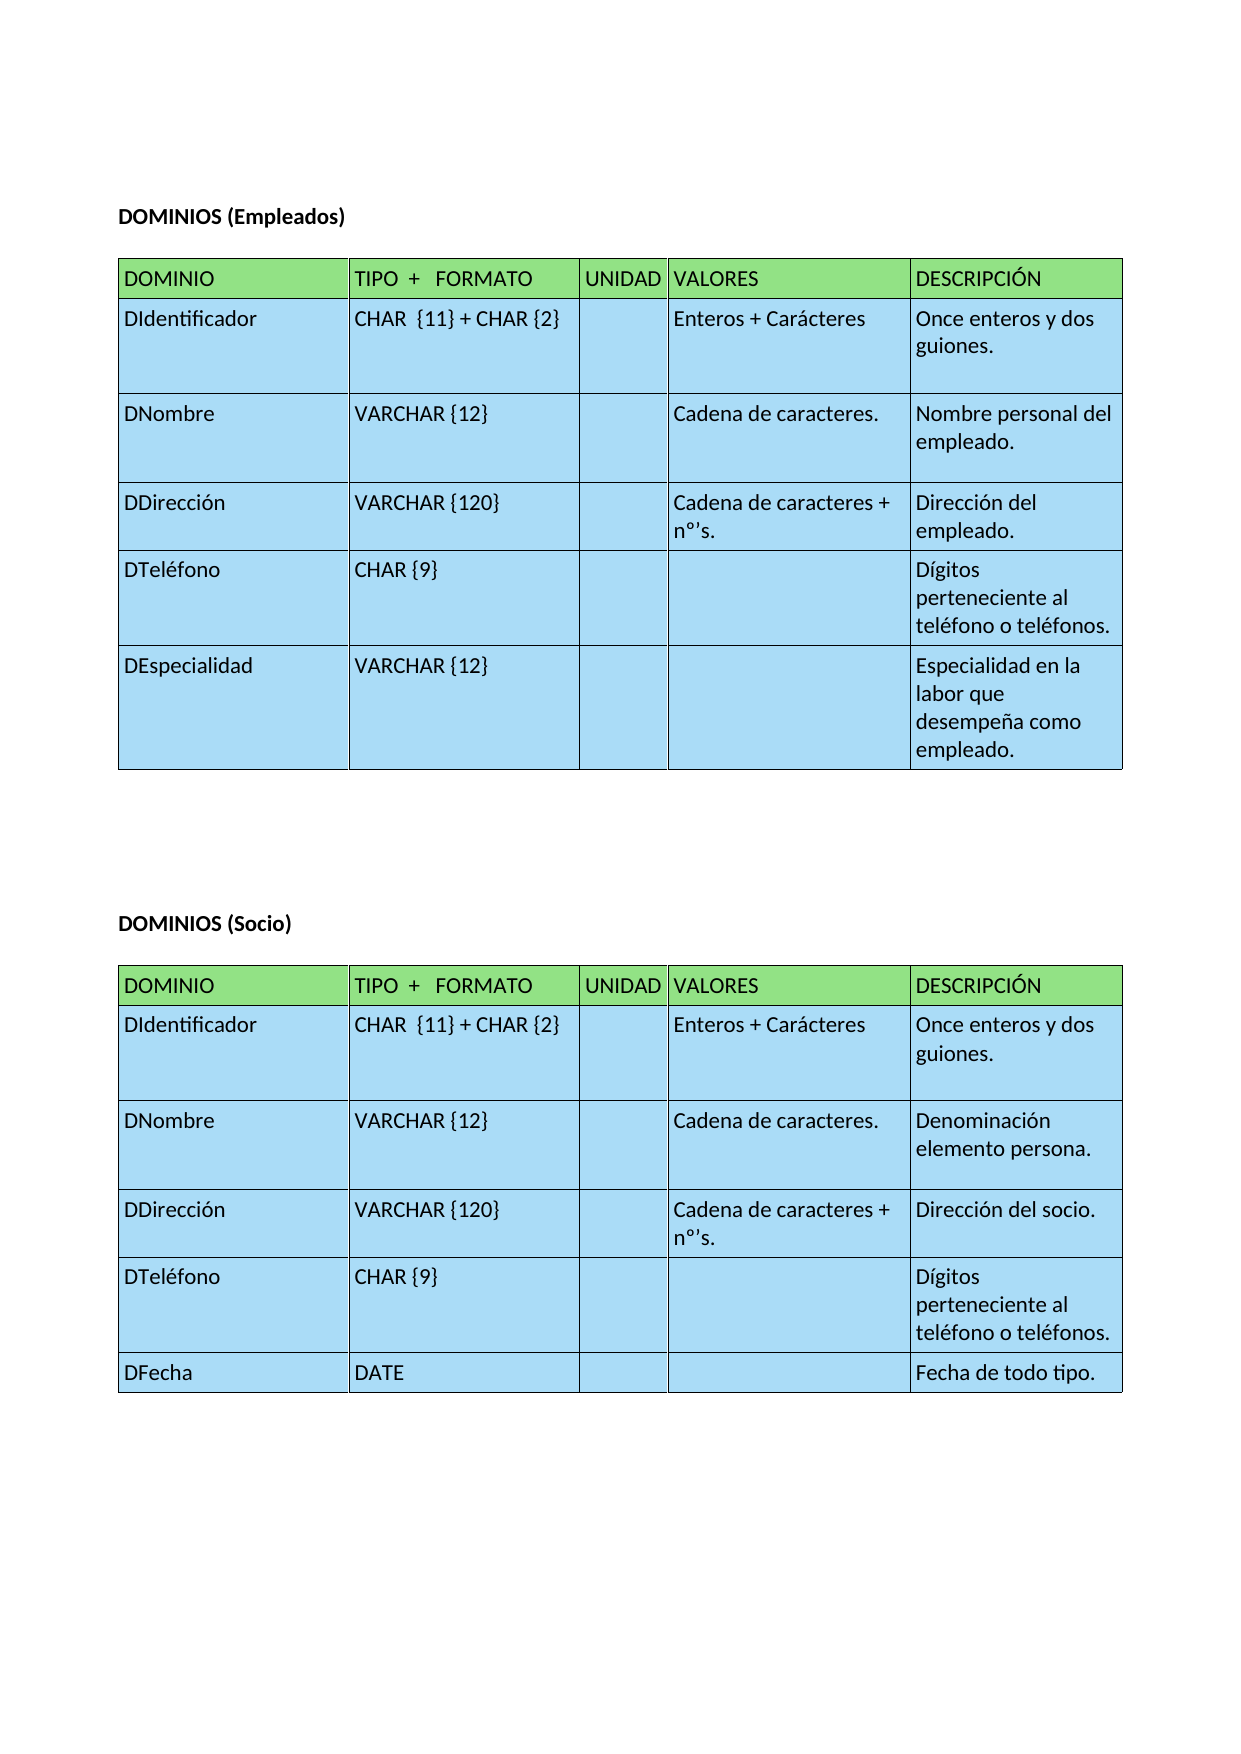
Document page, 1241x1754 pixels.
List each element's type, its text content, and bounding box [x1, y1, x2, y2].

table_header UNIDAD [580, 966, 667, 1005]
table_header VALORES [669, 966, 910, 1005]
table_cell [580, 1006, 667, 1100]
table_cell DNombre [119, 394, 348, 482]
table_cell CHAR {9} [350, 551, 579, 645]
table_cell Cadena de caracteres. [669, 1101, 910, 1189]
table_cell DTeléfono [119, 1258, 348, 1352]
table_header UNIDAD [580, 259, 667, 298]
table_cell [669, 551, 910, 645]
table_cell Dirección del empleado. [911, 483, 1122, 550]
table_cell [669, 1258, 910, 1352]
table_cell Once enteros y dos guiones. [911, 1006, 1122, 1100]
table_header DOMINIO [119, 259, 348, 298]
table_cell [580, 299, 667, 393]
table_cell [580, 1258, 667, 1352]
table_header VALORES [669, 259, 910, 298]
table_cell CHAR {11} + CHAR {2} [350, 299, 579, 393]
table_header DESCRIPCIÓN [911, 259, 1122, 298]
table_cell DEspecialidad [119, 646, 348, 769]
table_cell [580, 646, 667, 769]
table_cell DNombre [119, 1101, 348, 1189]
table_header DOMINIO [119, 966, 348, 1005]
table_cell [580, 483, 667, 550]
table_cell Once enteros y dos guiones. [911, 299, 1122, 393]
table_header DESCRIPCIÓN [911, 966, 1122, 1005]
table_cell VARCHAR {12} [350, 1101, 579, 1189]
table_cell Dígitos perteneciente al teléfono o teléfonos. [911, 1258, 1122, 1352]
table_cell Denominación elemento persona. [911, 1101, 1122, 1189]
table_cell [580, 551, 667, 645]
table_cell DIdentificador [119, 1006, 348, 1100]
table_cell DDirección [119, 1190, 348, 1257]
text DOMINIOS (Socio) [118, 909, 1122, 937]
table_cell Cadena de caracteres. [669, 394, 910, 482]
table_cell Especialidad en la labor que desempeña como empleado. [911, 646, 1122, 769]
table_cell Cadena de caracteres + nº’s. [669, 1190, 910, 1257]
table_header TIPO + FORMATO [350, 259, 579, 298]
table_cell [580, 394, 667, 482]
table_cell [669, 1353, 910, 1392]
table_cell [580, 1101, 667, 1189]
table_cell [580, 1353, 667, 1392]
table_cell [669, 646, 910, 769]
table_cell DATE [350, 1353, 579, 1392]
table_cell Enteros + Carácteres [669, 1006, 910, 1100]
table_cell [580, 1190, 667, 1257]
table_cell DFecha [119, 1353, 348, 1392]
table_cell Dirección del socio. [911, 1190, 1122, 1257]
table_cell CHAR {11} + CHAR {2} [350, 1006, 579, 1100]
table_cell Nombre personal del empleado. [911, 394, 1122, 482]
table_cell VARCHAR {120} [350, 483, 579, 550]
table_cell Fecha de todo tipo. [911, 1353, 1122, 1392]
text DOMINIOS (Empleados) [118, 202, 1122, 230]
table_cell DIdentificador [119, 299, 348, 393]
table_cell VARCHAR {120} [350, 1190, 579, 1257]
table_header TIPO + FORMATO [350, 966, 579, 1005]
table_cell DDirección [119, 483, 348, 550]
table_cell DTeléfono [119, 551, 348, 645]
table_cell Dígitos perteneciente al teléfono o teléfonos. [911, 551, 1122, 645]
table_cell Cadena de caracteres + nº’s. [669, 483, 910, 550]
table_cell Enteros + Carácteres [669, 299, 910, 393]
table_cell CHAR {9} [350, 1258, 579, 1352]
table_cell VARCHAR {12} [350, 646, 579, 769]
table_cell VARCHAR {12} [350, 394, 579, 482]
